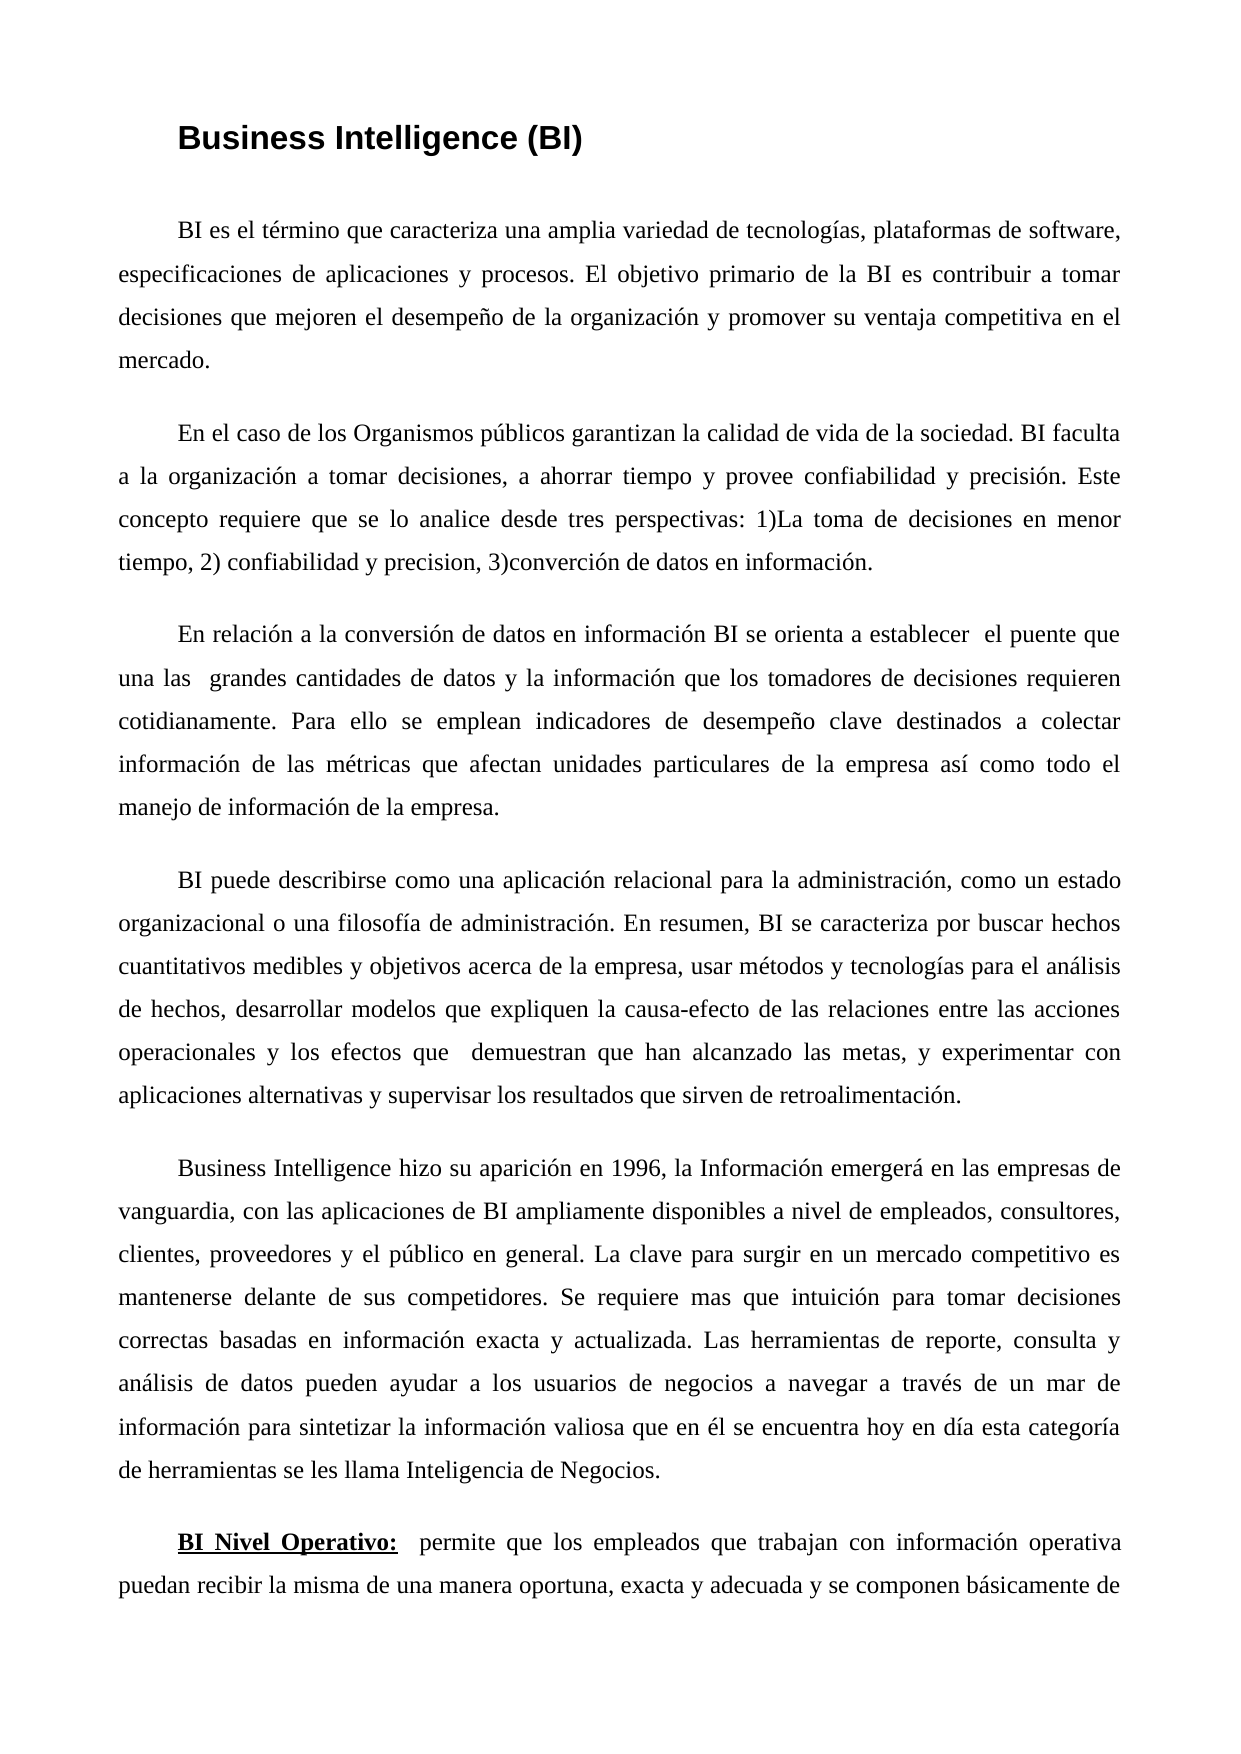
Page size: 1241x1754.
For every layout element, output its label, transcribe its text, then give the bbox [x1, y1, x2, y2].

text BI Nivel Operativo: permite que los empleados que trabajan con información operativa puedan recibir la misma de una manera oportuna, exacta y adecuada y se componen básicamente de [118, 1527, 1122, 1599]
text BI puede describirse como una aplicación relacional para la administración, como un estado organizacional o una filosofía de administración. En resumen, BI se caracteriza por buscar hechos cuantitativos medibles y objetivos acerca de la empresa, usar métodos y tecnologías para el análisis de hechos, desarrollar modelos que expliquen la causa-efecto de las relaciones entre las acciones operacionales y los efectos que demuestran que han alcanzado las metas, y experimentar con aplicaciones alternativas y supervisar los resultados que sirven de retroalimentación. [118, 865, 1122, 1109]
text BI es el término que caracteriza una amplia variedad de tecnologías, plataformas de software, especificaciones de aplicaciones y procesos. El objetivo primario de la BI es contribuir a tomar decisiones que mejoren el desempeño de la organización y promover su ventaja competitiva en el mercado. [118, 216, 1122, 374]
text En el caso de los Organismos públicos garantizan la calidad de vida de la sociedad. BI faculta a la organización a tomar decisiones, a ahorrar tiempo y provee confiabilidad y precisión. Este concepto requiere que se lo analice desde tres perspectivas: 1)La toma de decisiones en menor tiempo, 2) confiabilidad y precision, 3)converción de datos en información. [118, 418, 1122, 576]
subtitle Business Intelligence (BI) [148, 118, 1122, 157]
text Business Intelligence hizo su aparición en 1996, la Información emergerá en las empresas de vanguardia, con las aplicaciones de BI ampliamente disponibles a nivel de empleados, consultores, clientes, proveedores y el público en general. La clave para surgir en un mercado competitivo es mantenerse delante de sus competidores. Se requiere mas que intuición para tomar decisiones correctas basadas en información exacta y actualizada. Las herramientas de reporte, consulta y análisis de datos pueden ayudar a los usuarios de negocios a navegar a través de un mar de información para sintetizar la información valiosa que en él se encuentra hoy en día esta categoría de herramientas se les llama Inteligencia de Negocios. [118, 1153, 1122, 1483]
text En relación a la conversión de datos en información BI se orienta a establecer el puente que una las grandes cantidades de datos y la información que los tomadores de decisiones requieren cotidianamente. Para ello se emplean indicadores de desempeño clave destinados a colectar información de las métricas que afectan unidades particulares de la empresa así como todo el manejo de información de la empresa. [118, 619, 1122, 821]
